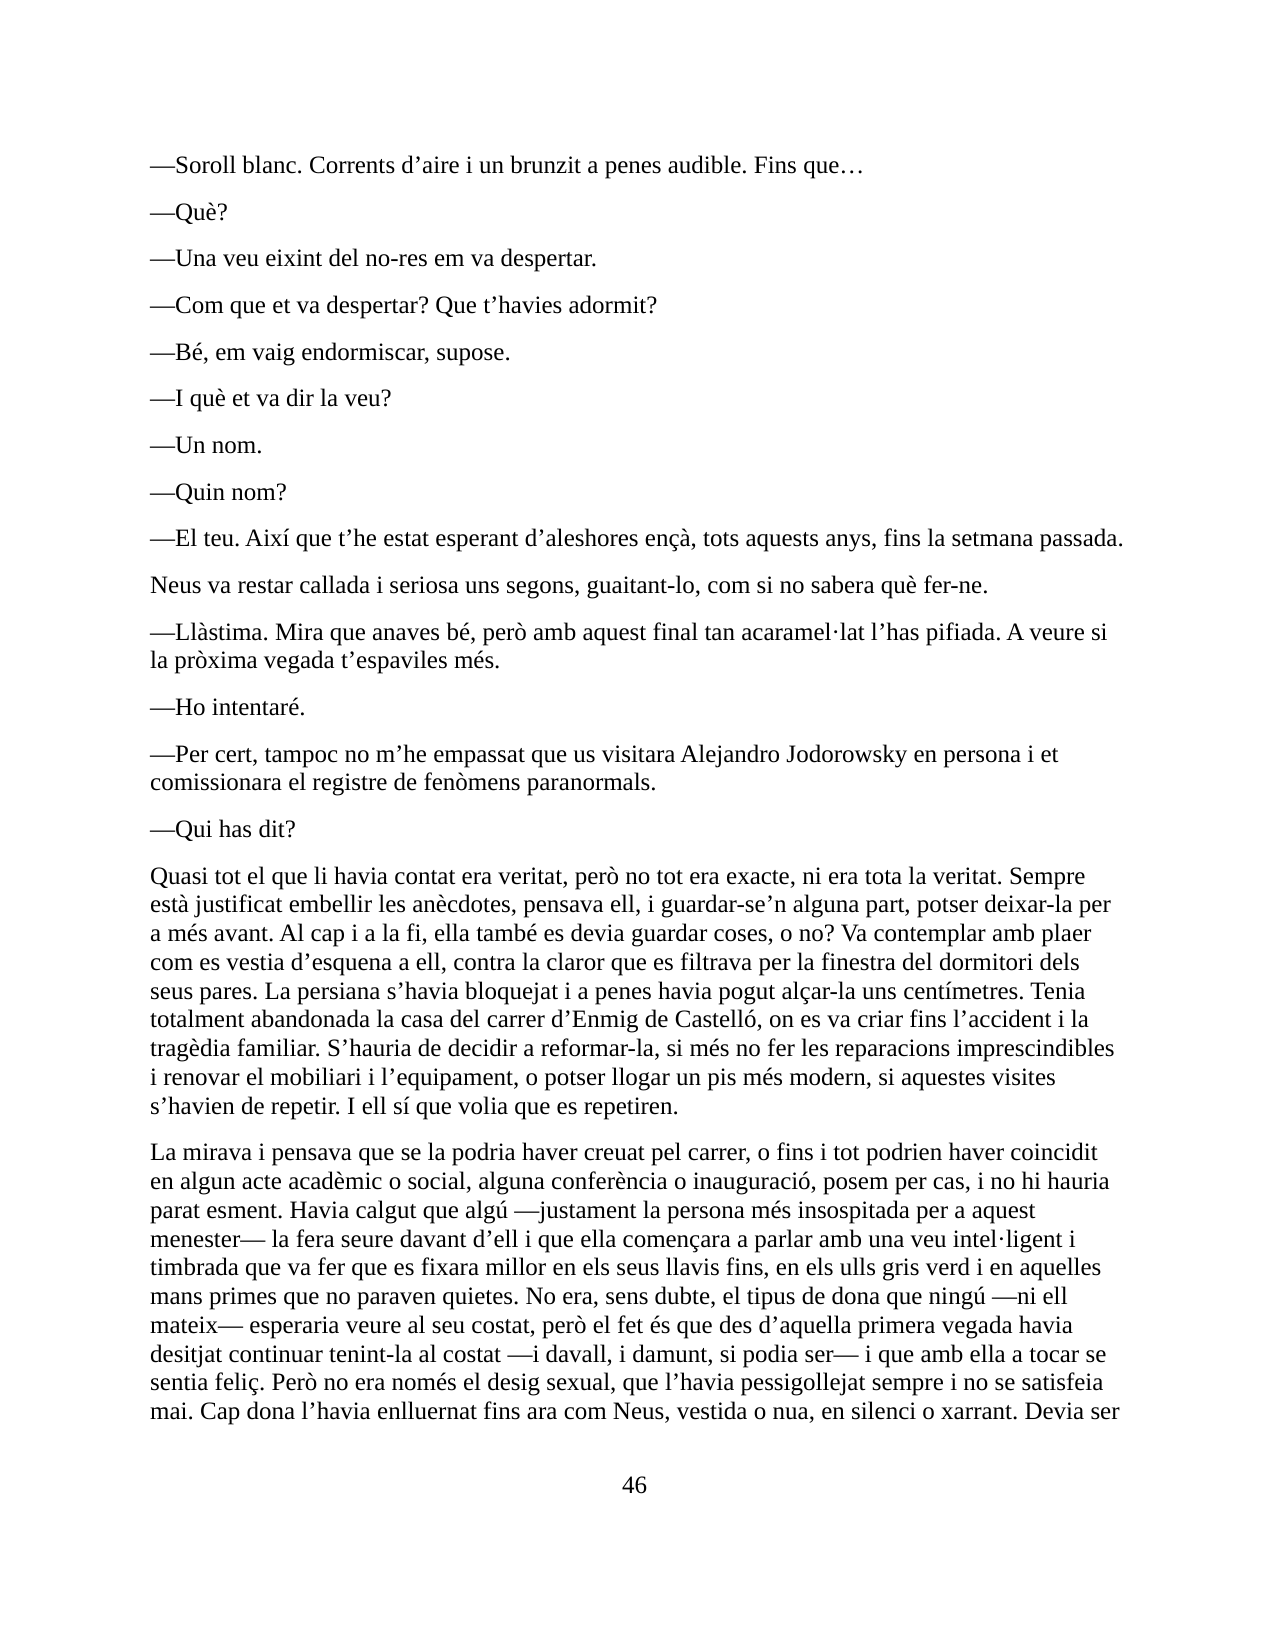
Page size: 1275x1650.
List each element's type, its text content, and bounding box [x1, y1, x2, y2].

text —Quin nom? [150, 477, 1125, 505]
text Neus va restar callada i seriosa uns segons, guaitant-lo, com si no sabera què fer-ne. [150, 570, 1125, 599]
text Quasi tot el que li havia contat era veritat, però no tot era exacte, ni era tota la veritat. Sempre està justificat embellir les anècdotes, pensava ell, i guardar-se’n alguna part, potser deixar-la per a més avant. Al cap i a la fi, ella també es devia guardar coses, o no? Va contemplar amb plaer com es vestia d’esquena a ell, contra la claror que es filtrava per la finestra del dormitori dels seus pares. La persiana s’havia bloquejat i a penes havia pogut alçar-la uns centímetres. Tenia totalment abandonada la casa del carrer d’Enmig de Castelló, on es va criar fins l’accident i la tragèdia familiar. S’hauria de decidir a reformar-la, si més no fer les reparacions imprescindibles i renovar el mobiliari i l’equipament, o potser llogar un pis més modern, si aquestes visites s’havien de repetir. I ell sí que volia que es repetiren. [150, 861, 1125, 1119]
text —Una veu eixint del no-res em va despertar. [150, 243, 1125, 272]
text —Ho intentaré. [150, 692, 1125, 721]
text —Llàstima. Mira que anaves bé, però amb aquest final tan acaramel·lat l’has pifiada. A veure si la pròxima vegada t’espaviles més. [150, 617, 1125, 674]
text —Bé, em vaig endormiscar, supose. [150, 337, 1125, 365]
text —Per cert, tampoc no m’he empassat que us visitara Alejandro Jodorowsky en persona i et comissionara el registre de fenòmens paranormals. [150, 739, 1125, 796]
text —I què et va dir la veu? [150, 383, 1125, 412]
text —Un nom. [150, 430, 1125, 459]
text —Soroll blanc. Corrents d’aire i un brunzit a penes audible. Fins que… [150, 150, 1125, 179]
text —Qui has dit? [150, 814, 1125, 843]
text —El teu. Així que t’he estat esperant d’aleshores ençà, tots aquests anys, fins la setmana passada. [150, 523, 1125, 552]
text La mirava i pensava que se la podria haver creuat pel carrer, o fins i tot podrien haver coincidit en algun acte acadèmic o social, alguna conferència o inauguració, posem per cas, i no hi hauria parat esment. Havia calgut que algú —justament la persona més insospitada per a aquest menester— la fera seure davant d’ell i que ella començara a parlar amb una veu intel·ligent i timbrada que va fer que es fixara millor en els seus llavis fins, en els ulls gris verd i en aquelles mans primes que no paraven quietes. No era, sens dubte, el tipus de dona que ningú —ni ell mateix— esperaria veure al seu costat, però el fet és que des d’aquella primera vegada havia desitjat continuar tenint-la al costat —i davall, i damunt, si podia ser— i que amb ella a tocar se sentia feliç. Però no era només el desig sexual, que l’havia pessigollejat sempre i no se satisfeia mai. Cap dona l’havia enlluernat fins ara com Neus, vestida o nua, en silenci o xarrant. Devia ser [150, 1137, 1125, 1425]
text —Què? [150, 197, 1125, 225]
text —Com que et va despertar? Que t’havies adormit? [150, 290, 1125, 319]
